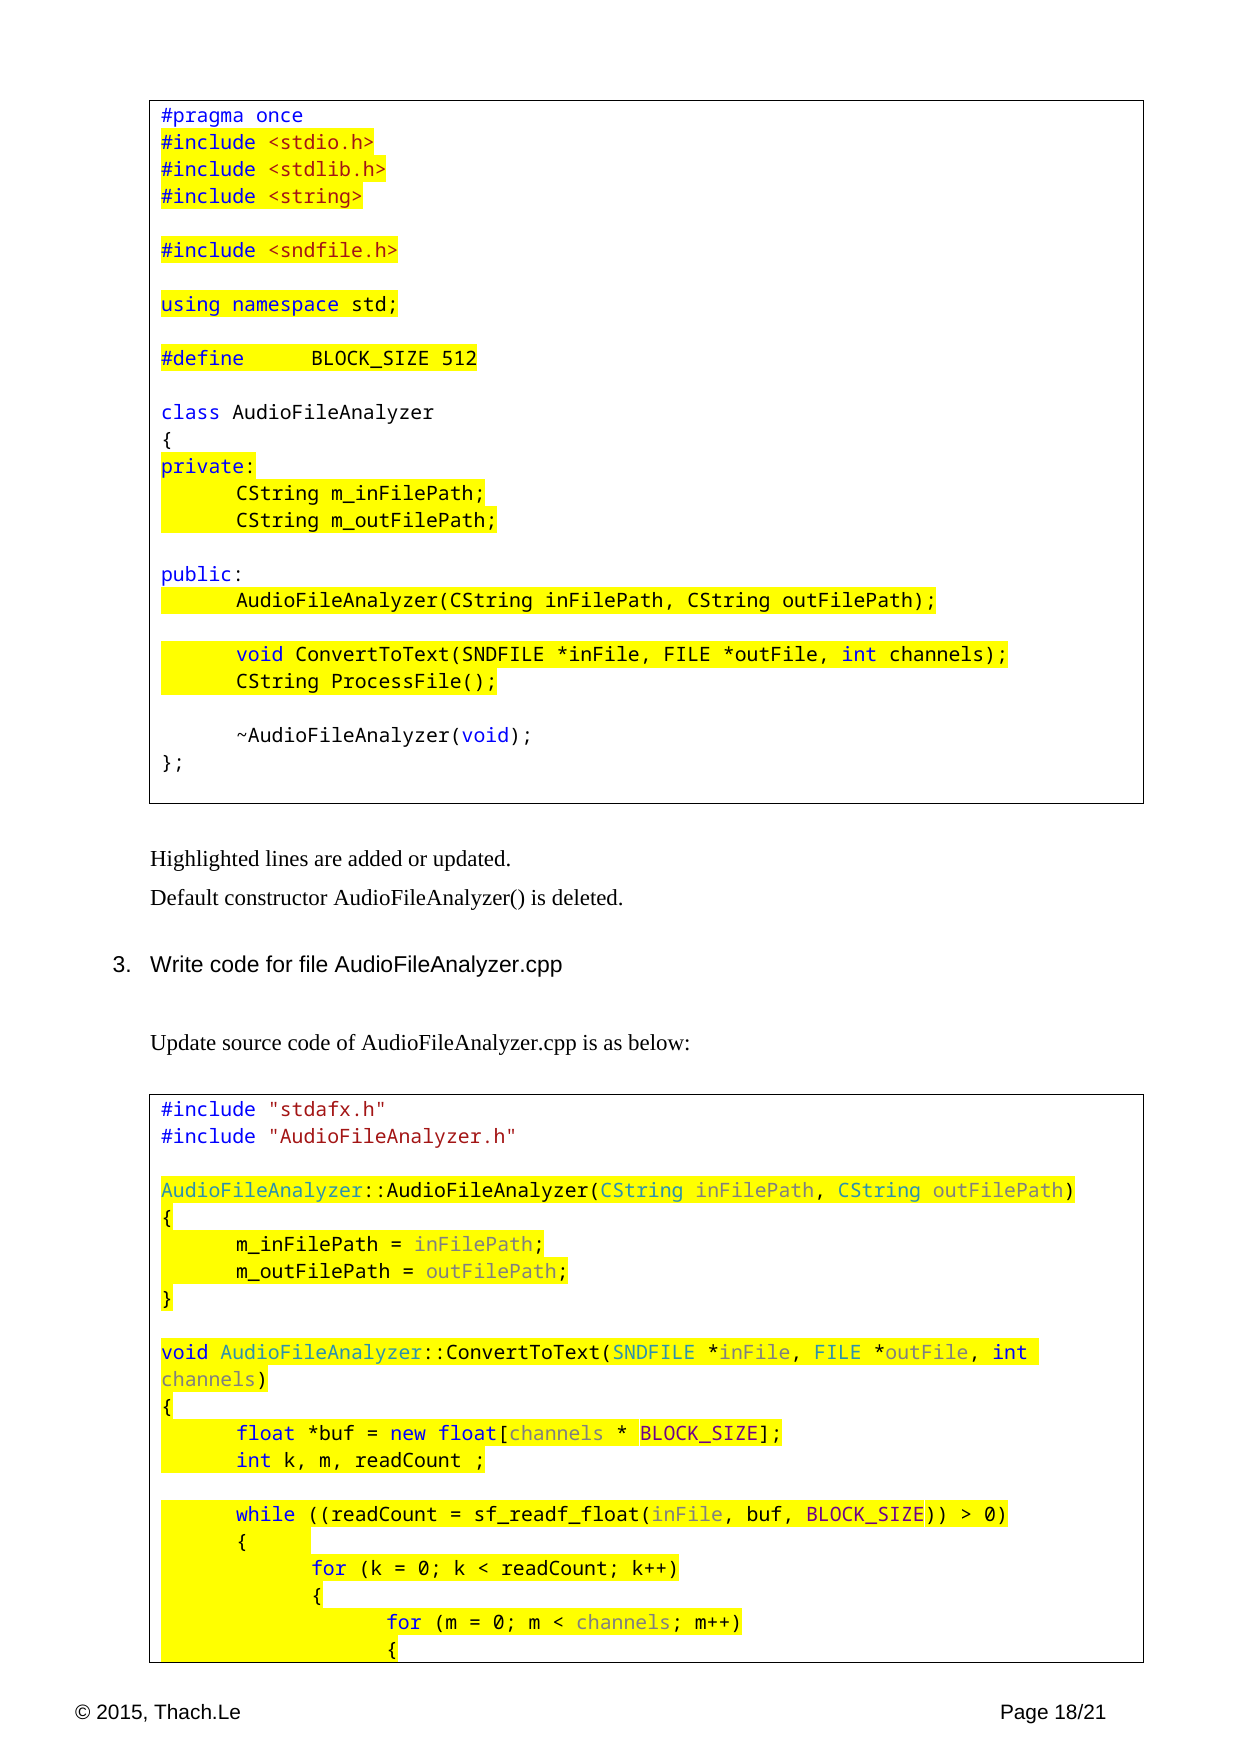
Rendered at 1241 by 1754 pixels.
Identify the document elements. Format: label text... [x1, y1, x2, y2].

table_header #pragma once #include <stdio.h> #include <stdlib.h> #include <string> #include <sndfile.h> using namespace std; #define BLOCK_SIZE 512 class AudioFileAnalyzer { private: CString m_inFilePath; CString m_outFilePath; public: AudioFileAnalyzer(CString inFilePath, CString outFilePath); void ConvertToText(SNDFILE *inFile, FILE *outFile, int channels); CString ProcessFile(); ~AudioFileAnalyzer(void); }; [150, 101, 1143, 803]
text Default constructor AudioFileAnalyzer() is deleted. [150, 884, 1196, 910]
table_header #include "stdafx.h" #include "AudioFileAnalyzer.h" AudioFileAnalyzer::AudioFileAnalyzer(CString inFilePath, CString outFilePath) { m_inFilePath = inFilePath; m_outFilePath = outFilePath; } void AudioFileAnalyzer::ConvertToText(SNDFILE *inFile, FILE *outFile, int channels) { float *buf = new float[channels * BLOCK_SIZE]; int k, m, readCount ; while ((readCount = sf_readf_float(inFile, buf, BLOCK_SIZE)) > 0) { for (k = 0; k < readCount; k++) { for (m = 0; m < channels; m++) { [150, 1095, 1143, 1662]
subtitle Write code for file AudioFileAnalyzer.cpp [112, 951, 1196, 978]
text Update source code of AudioFileAnalyzer.cpp is as below: [150, 1029, 1196, 1055]
text Highlighted lines are added or updated. [150, 845, 1196, 871]
